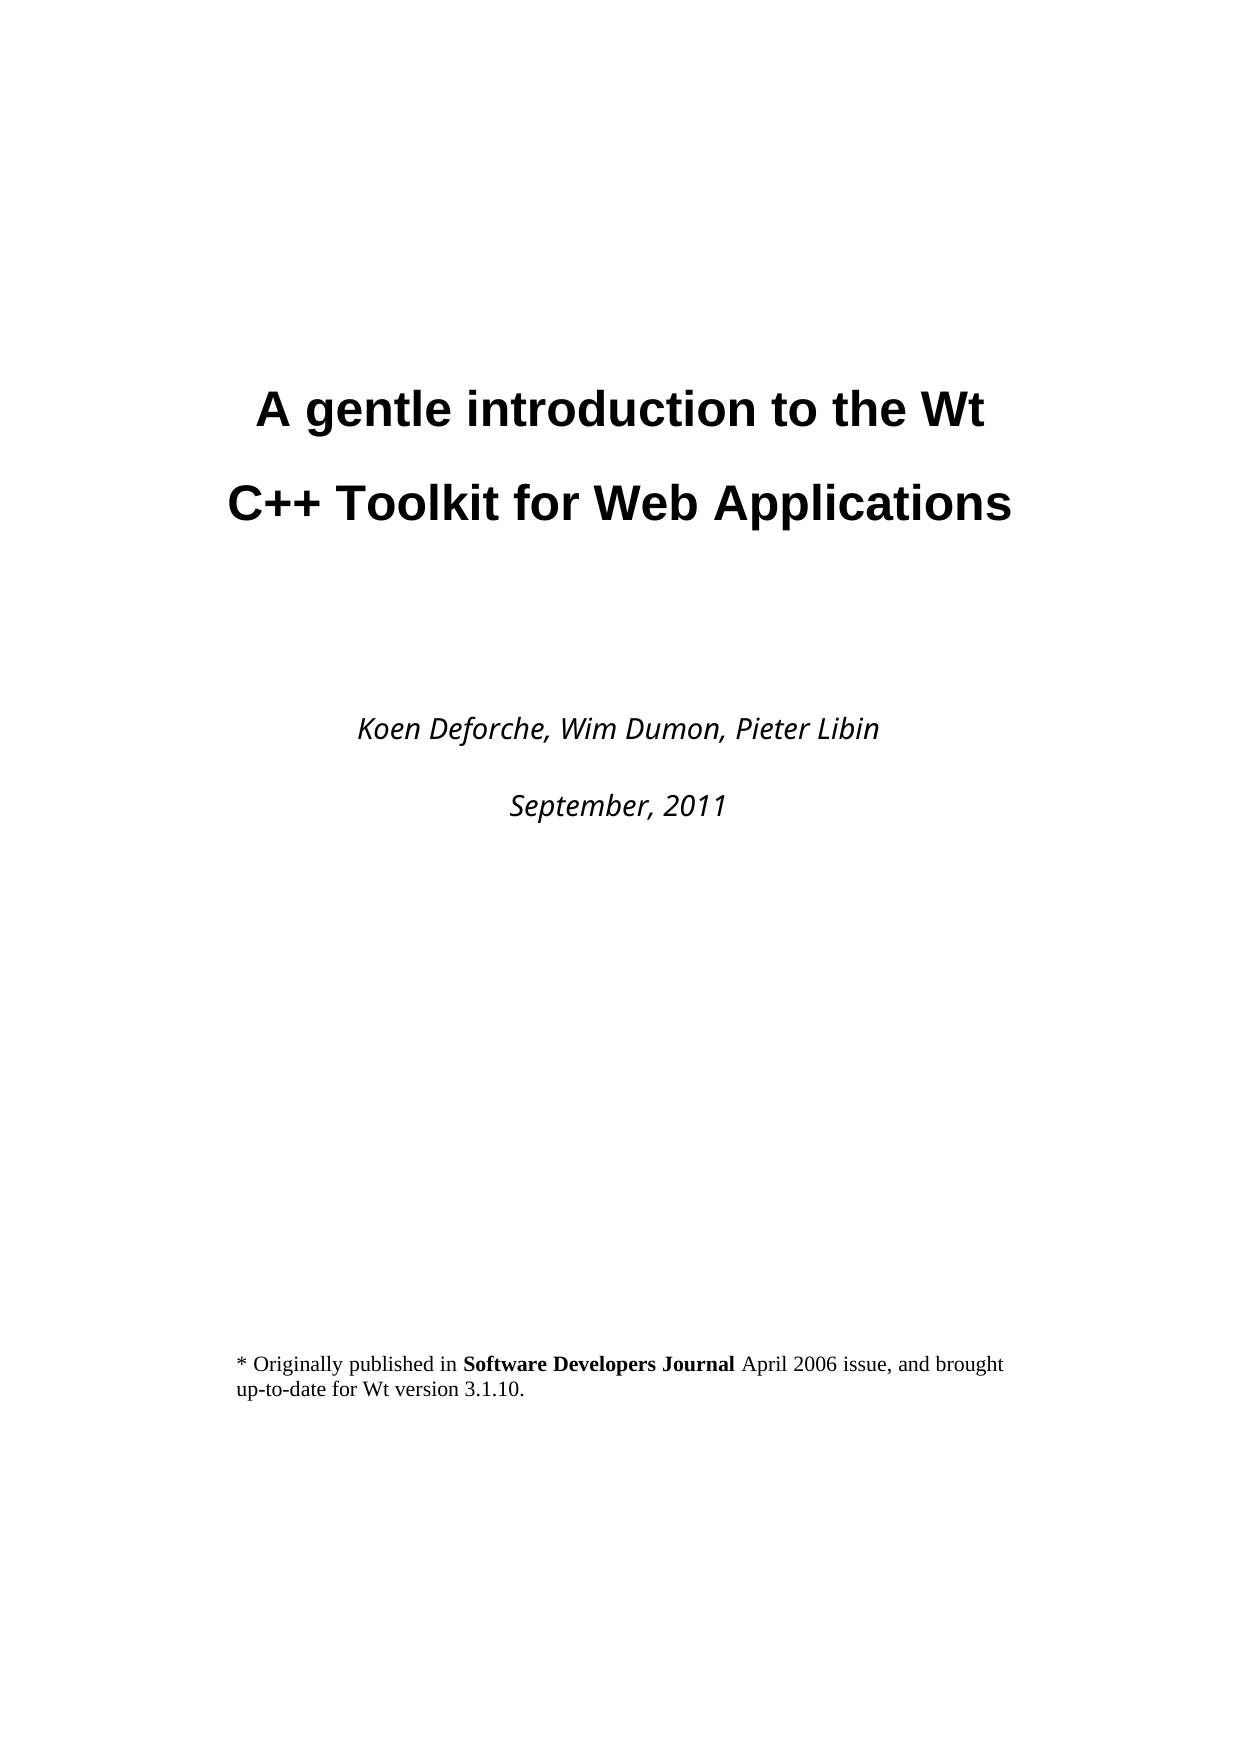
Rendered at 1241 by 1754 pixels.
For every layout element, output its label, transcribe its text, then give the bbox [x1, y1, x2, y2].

title C++ Toolkit for Web Applications [118, 474, 1122, 530]
text * Originally published in Software Developers Journal April 2006 issue, and brought up-to-date for Wt version 3.1.10. [236, 1352, 1004, 1401]
title A gentle introduction to the Wt [118, 381, 1122, 437]
subtitle September, 2011 [118, 785, 1122, 825]
subtitle Koen Deforche, Wim Dumon, Pieter Libin [118, 708, 1122, 748]
